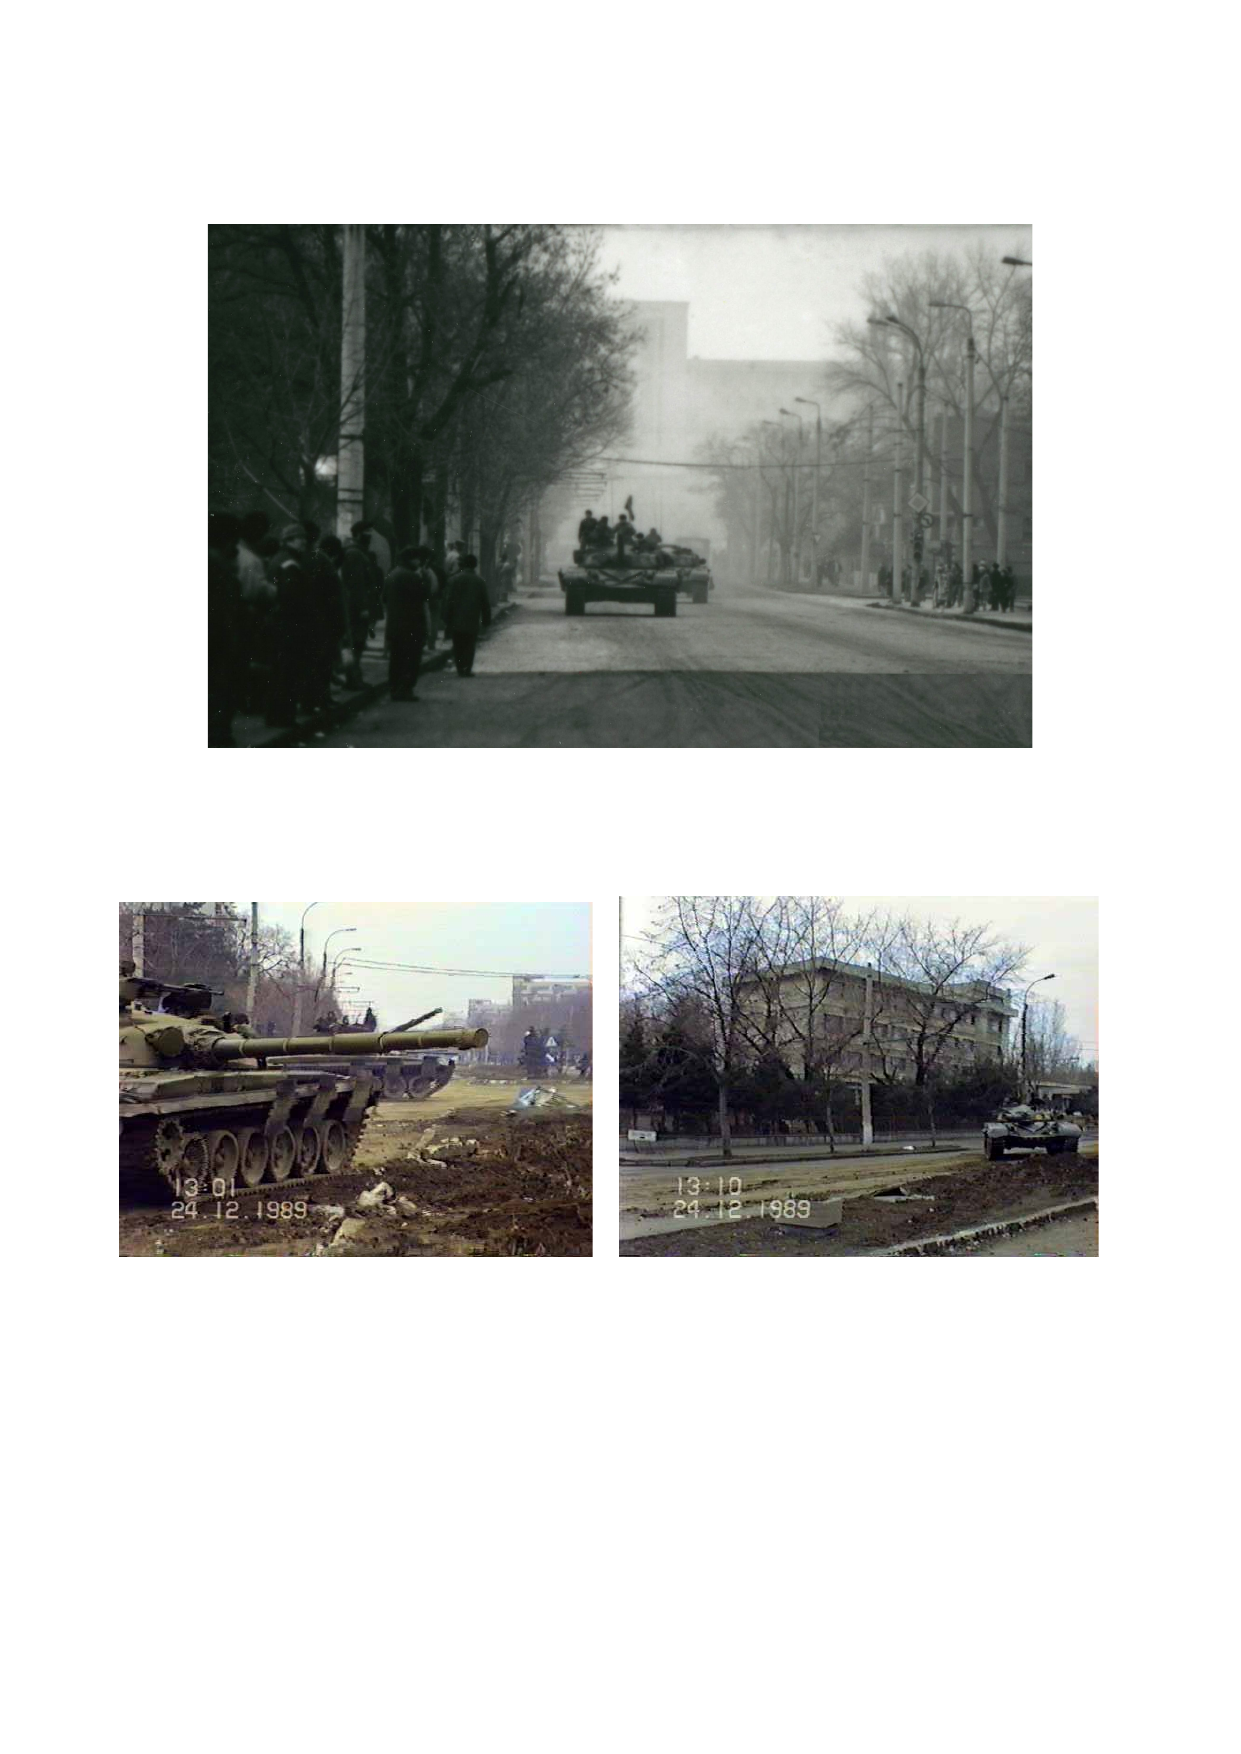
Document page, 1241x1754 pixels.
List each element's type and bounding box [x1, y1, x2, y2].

picture [619, 896, 1099, 1257]
picture [119, 902, 593, 1257]
picture [207, 224, 1033, 748]
